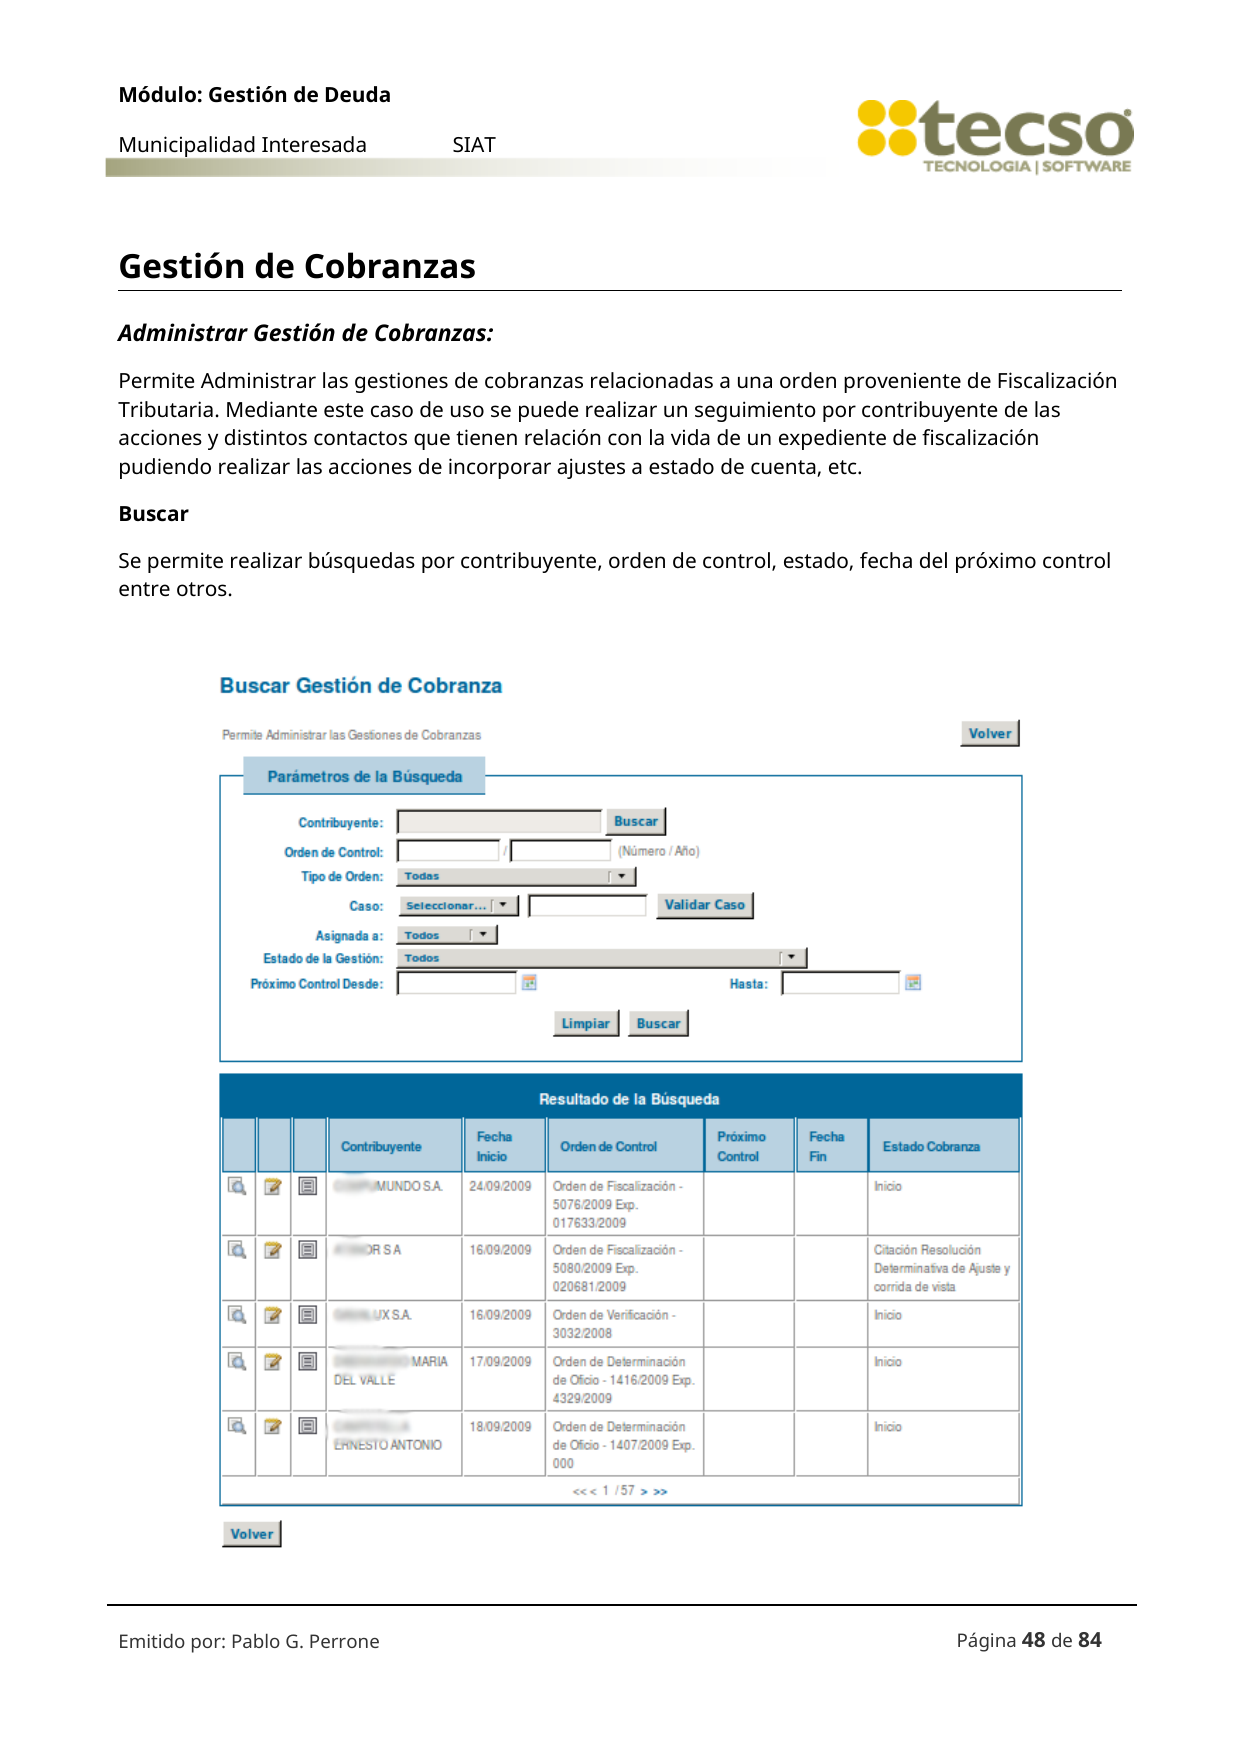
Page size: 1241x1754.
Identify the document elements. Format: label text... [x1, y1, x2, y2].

subtitle Gestión de Cobranzas [118, 243, 1122, 290]
picture [105, 100, 1134, 177]
subtitle Administrar Gestión de Cobranzas: [118, 316, 1122, 348]
text Buscar [118, 499, 1122, 527]
text Permite Administrar las gestiones de cobranzas relacionadas a una orden proveniente de Fiscalización Tributaria. Mediante este caso de uso se puede realizar un seguimiento por contribuyente de las acciones y distintos contactos que tienen relación con la vida de un expediente de fiscalización pudiendo realizar las acciones de incorporar ajustes a estado de cuenta, etc. [118, 366, 1122, 480]
picture [204, 662, 1037, 1556]
text Se permite realizar búsquedas por contribuyente, orden de control, estado, fecha del próximo control entre otros. [118, 546, 1122, 603]
